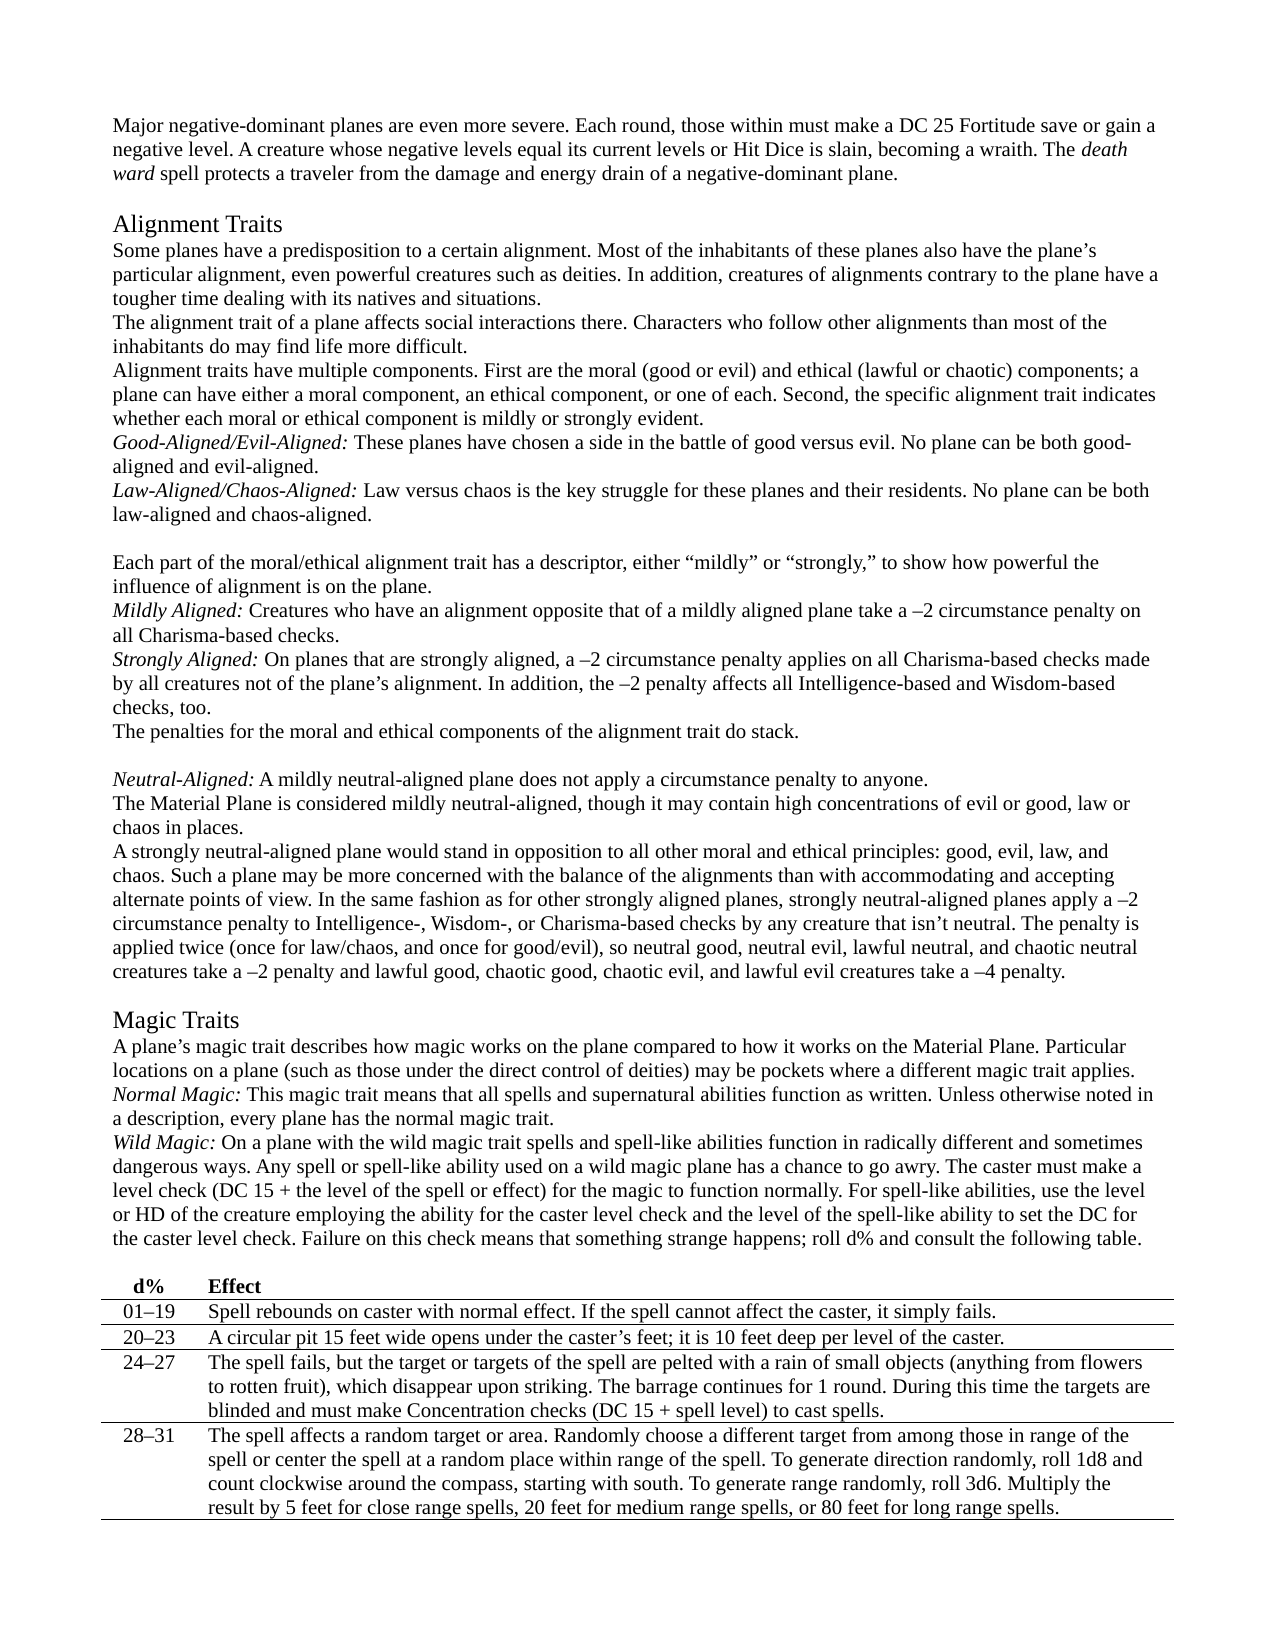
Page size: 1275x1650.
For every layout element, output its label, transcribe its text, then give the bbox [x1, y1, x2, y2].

table_cell Spell rebounds on caster with normal effect. If the spell cannot affect the caster, it simply fails. [197, 1300, 1174, 1323]
text Mildly Aligned: Creatures who have an alignment opposite that of a mildly aligned plane take a –2 circumstance penalty on all Charisma-based checks. [112, 598, 1162, 647]
table_cell A circular pit 15 feet wide opens under the caster’s feet; it is 10 feet deep per level of the caster. [197, 1325, 1174, 1349]
table_cell 20–23 [101, 1325, 197, 1349]
text Each part of the moral/ethical alignment trait has a descriptor, either “mildly” or “strongly,” to show how powerful the influence of alignment is on the plane. [112, 550, 1162, 598]
text Normal Magic: This magic trait means that all spells and supernatural abilities function as written. Unless otherwise noted in a description, every plane has the normal magic trait. [112, 1082, 1162, 1130]
table_cell 24–27 [101, 1350, 197, 1422]
table_cell The spell affects a random target or area. Randomly choose a different target from among those in range of the spell or center the spell at a random place within range of the spell. To generate direction randomly, roll 1d8 and count clockwise around the compass, starting with south. To generate range randomly, roll 3d6. Multiply the result by 5 feet for close range spells, 20 feet for medium range spells, or 80 feet for long range spells. [197, 1423, 1174, 1519]
text Strongly Aligned: On planes that are strongly aligned, a –2 circumstance penalty applies on all Charisma-based checks made by all creatures not of the plane’s alignment. In addition, the –2 penalty affects all Intelligence-based and Wisdom-based checks, too. [112, 647, 1162, 719]
table_cell 01–19 [101, 1300, 197, 1323]
text Law-Aligned/Chaos-Aligned: Law versus chaos is the key struggle for these planes and their residents. No plane can be both law-aligned and chaos-aligned. [112, 478, 1162, 526]
text The Material Plane is considered mildly neutral-aligned, though it may contain high concentrations of evil or good, law or chaos in places. [112, 791, 1162, 839]
text Major negative-dominant planes are even more severe. Each round, those within must make a DC 25 Fortitude save or gain a negative level. A creature whose negative levels equal its current levels or Hit Dice is slain, becoming a wraith. The death ward spell protects a traveler from the damage and energy drain of a negative-dominant plane. [112, 112, 1162, 185]
text Good-Aligned/Evil-Aligned: These planes have chosen a side in the battle of good versus evil. No plane can be both good-aligned and evil-aligned. [112, 430, 1162, 478]
table_cell 28–31 [101, 1423, 197, 1519]
table_cell The spell fails, but the target or targets of the spell are pelted with a rain of small objects (anything from flowers to rotten fruit), which disappear upon striking. The barrage continues for 1 round. During this time the targets are blinded and must make Concentration checks (DC 15 + spell level) to cast spells. [197, 1350, 1174, 1422]
table_header d% [101, 1274, 197, 1298]
text The penalties for the moral and ethical components of the alignment trait do stack. [112, 719, 1162, 743]
subtitle Magic Traits [112, 1005, 1162, 1034]
table_header Effect [197, 1274, 1174, 1298]
subtitle Alignment Traits [112, 209, 1162, 237]
text A plane’s magic trait describes how magic works on the plane compared to how it works on the Material Plane. Particular locations on a plane (such as those under the direct control of deities) may be pockets where a different magic trait applies. [112, 1034, 1162, 1082]
text A strongly neutral-aligned plane would stand in opposition to all other moral and ethical principles: good, evil, law, and chaos. Such a plane may be more concerned with the balance of the alignments than with accommodating and accepting alternate points of view. In the same fashion as for other strongly aligned planes, strongly neutral-aligned planes apply a –2 circumstance penalty to Intelligence-, Wisdom-, or Charisma-based checks by any creature that isn’t neutral. The penalty is applied twice (once for law/chaos, and once for good/evil), so neutral good, neutral evil, lawful neutral, and chaotic neutral creatures take a –2 penalty and lawful good, chaotic good, chaotic evil, and lawful evil creatures take a –4 penalty. [112, 839, 1162, 983]
text Some planes have a predisposition to a certain alignment. Most of the inhabitants of these planes also have the plane’s particular alignment, even powerful creatures such as deities. In addition, creatures of alignments contrary to the plane have a tougher time dealing with its natives and situations. [112, 237, 1162, 310]
text Alignment traits have multiple components. First are the moral (good or evil) and ethical (lawful or chaotic) components; a plane can have either a moral component, an ethical component, or one of each. Second, the specific alignment trait indicates whether each moral or ethical component is mildly or strongly evident. [112, 358, 1162, 430]
text Neutral-Aligned: A mildly neutral-aligned plane does not apply a circumstance penalty to anyone. [112, 767, 1162, 791]
text The alignment trait of a plane affects social interactions there. Characters who follow other alignments than most of the inhabitants do may find life more difficult. [112, 310, 1162, 358]
text Wild Magic: On a plane with the wild magic trait spells and spell-like abilities function in radically different and sometimes dangerous ways. Any spell or spell-like ability used on a wild magic plane has a chance to go awry. The caster must make a level check (DC 15 + the level of the spell or effect) for the magic to function normally. For spell-like abilities, use the level or HD of the creature employing the ability for the caster level check and the level of the spell-like ability to set the DC for the caster level check. Failure on this check means that something strange happens; roll d% and consult the following table. [112, 1130, 1162, 1250]
